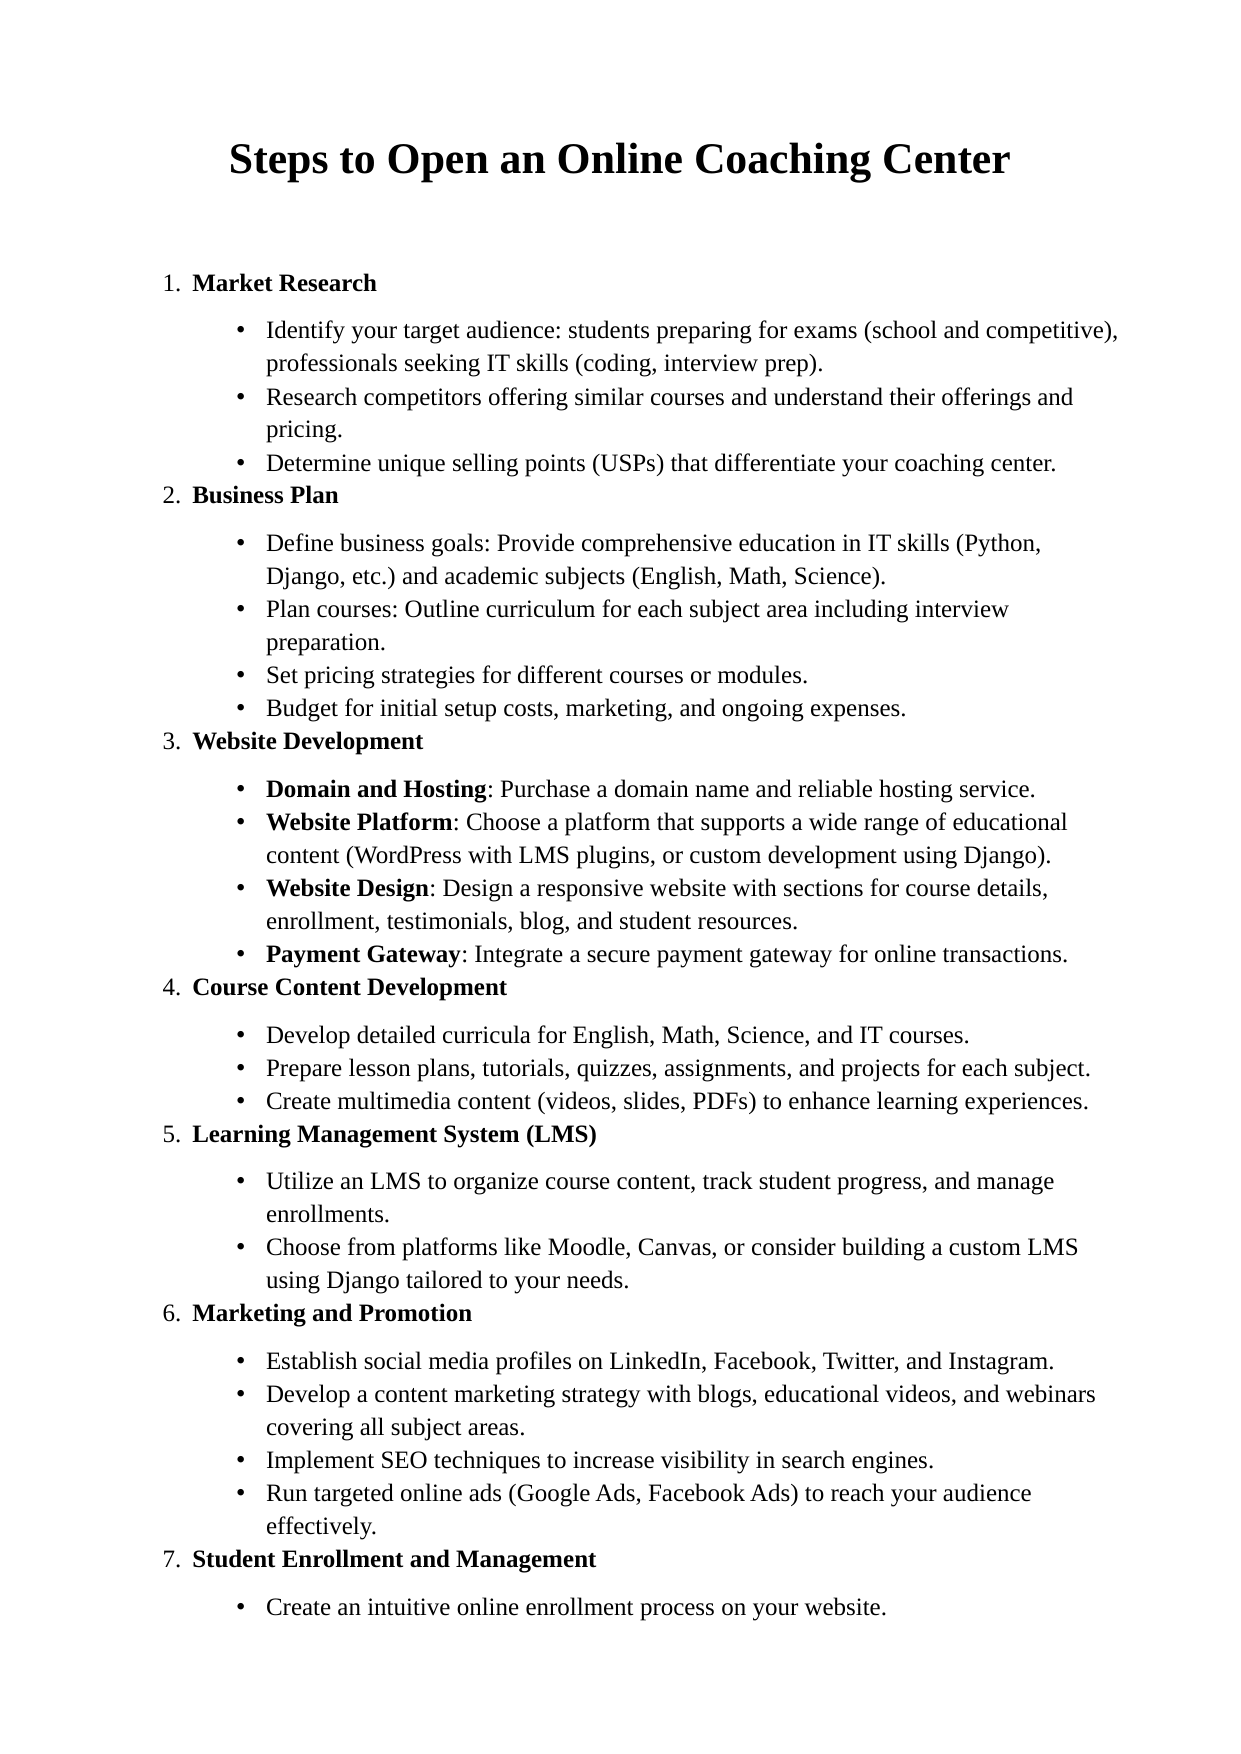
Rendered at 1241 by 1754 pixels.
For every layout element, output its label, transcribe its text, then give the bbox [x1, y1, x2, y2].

list Business Plan [162, 481, 1122, 509]
list Learning Management System (LMS) [162, 1119, 1122, 1147]
list Budget for initial setup costs, marketing, and ongoing expenses. [236, 693, 1122, 722]
list Plan courses: Outline curriculum for each subject area including interview preparation. [236, 594, 1122, 656]
list Website Design: Design a responsive website with sections for course details, enrollment, testimonials, blog, and student resources. [236, 873, 1122, 935]
list Payment Gateway: Integrate a secure payment gateway for online transactions. [236, 939, 1122, 968]
list Utilize an LMS to organize course content, track student progress, and manage enrollments. [236, 1166, 1122, 1228]
list Market Research [162, 268, 1122, 297]
list Course Content Development [162, 972, 1122, 1001]
list Set pricing strategies for different courses or modules. [236, 660, 1122, 689]
subtitle Steps to Open an Online Coaching Center [118, 133, 1122, 183]
list Prepare lesson plans, tutorials, quizzes, assignments, and projects for each subject. [236, 1053, 1122, 1081]
list Research competitors offering similar courses and understand their offerings and pricing. [236, 382, 1122, 443]
list Choose from platforms like Moodle, Canvas, or consider building a custom LMS using Django tailored to your needs. [236, 1232, 1122, 1294]
list Develop detailed curricula for English, Math, Science, and IT courses. [236, 1020, 1122, 1048]
list Define business goals: Provide comprehensive education in IT skills (Python, Django, etc.) and academic subjects (English, Math, Science). [236, 528, 1122, 590]
list Marketing and Promotion [162, 1298, 1122, 1327]
list Create multimedia content (videos, slides, PDFs) to enhance learning experiences. [236, 1086, 1122, 1114]
list Implement SEO techniques to increase visibility in search engines. [236, 1445, 1122, 1474]
list Domain and Hosting: Purchase a domain name and reliable hosting service. [236, 774, 1122, 803]
list Create an intuitive online enrollment process on your website. [236, 1592, 1122, 1621]
list Identify your target audience: students preparing for exams (school and competitive), professionals seeking IT skills (coding, interview prep). [236, 316, 1122, 377]
list Determine unique selling points (USPs) that differentiate your coaching center. [236, 448, 1122, 476]
list Student Enrollment and Management [162, 1544, 1122, 1573]
list Establish social media profiles on LinkedIn, Facebook, Twitter, and Instagram. [236, 1346, 1122, 1375]
list Website Development [162, 726, 1122, 755]
list Develop a content marketing strategy with blogs, educational videos, and webinars covering all subject areas. [236, 1379, 1122, 1441]
list Website Platform: Choose a platform that supports a wide range of educational content (WordPress with LMS plugins, or custom development using Django). [236, 807, 1122, 869]
list Run targeted online ads (Google Ads, Facebook Ads) to reach your audience effectively. [236, 1478, 1122, 1540]
